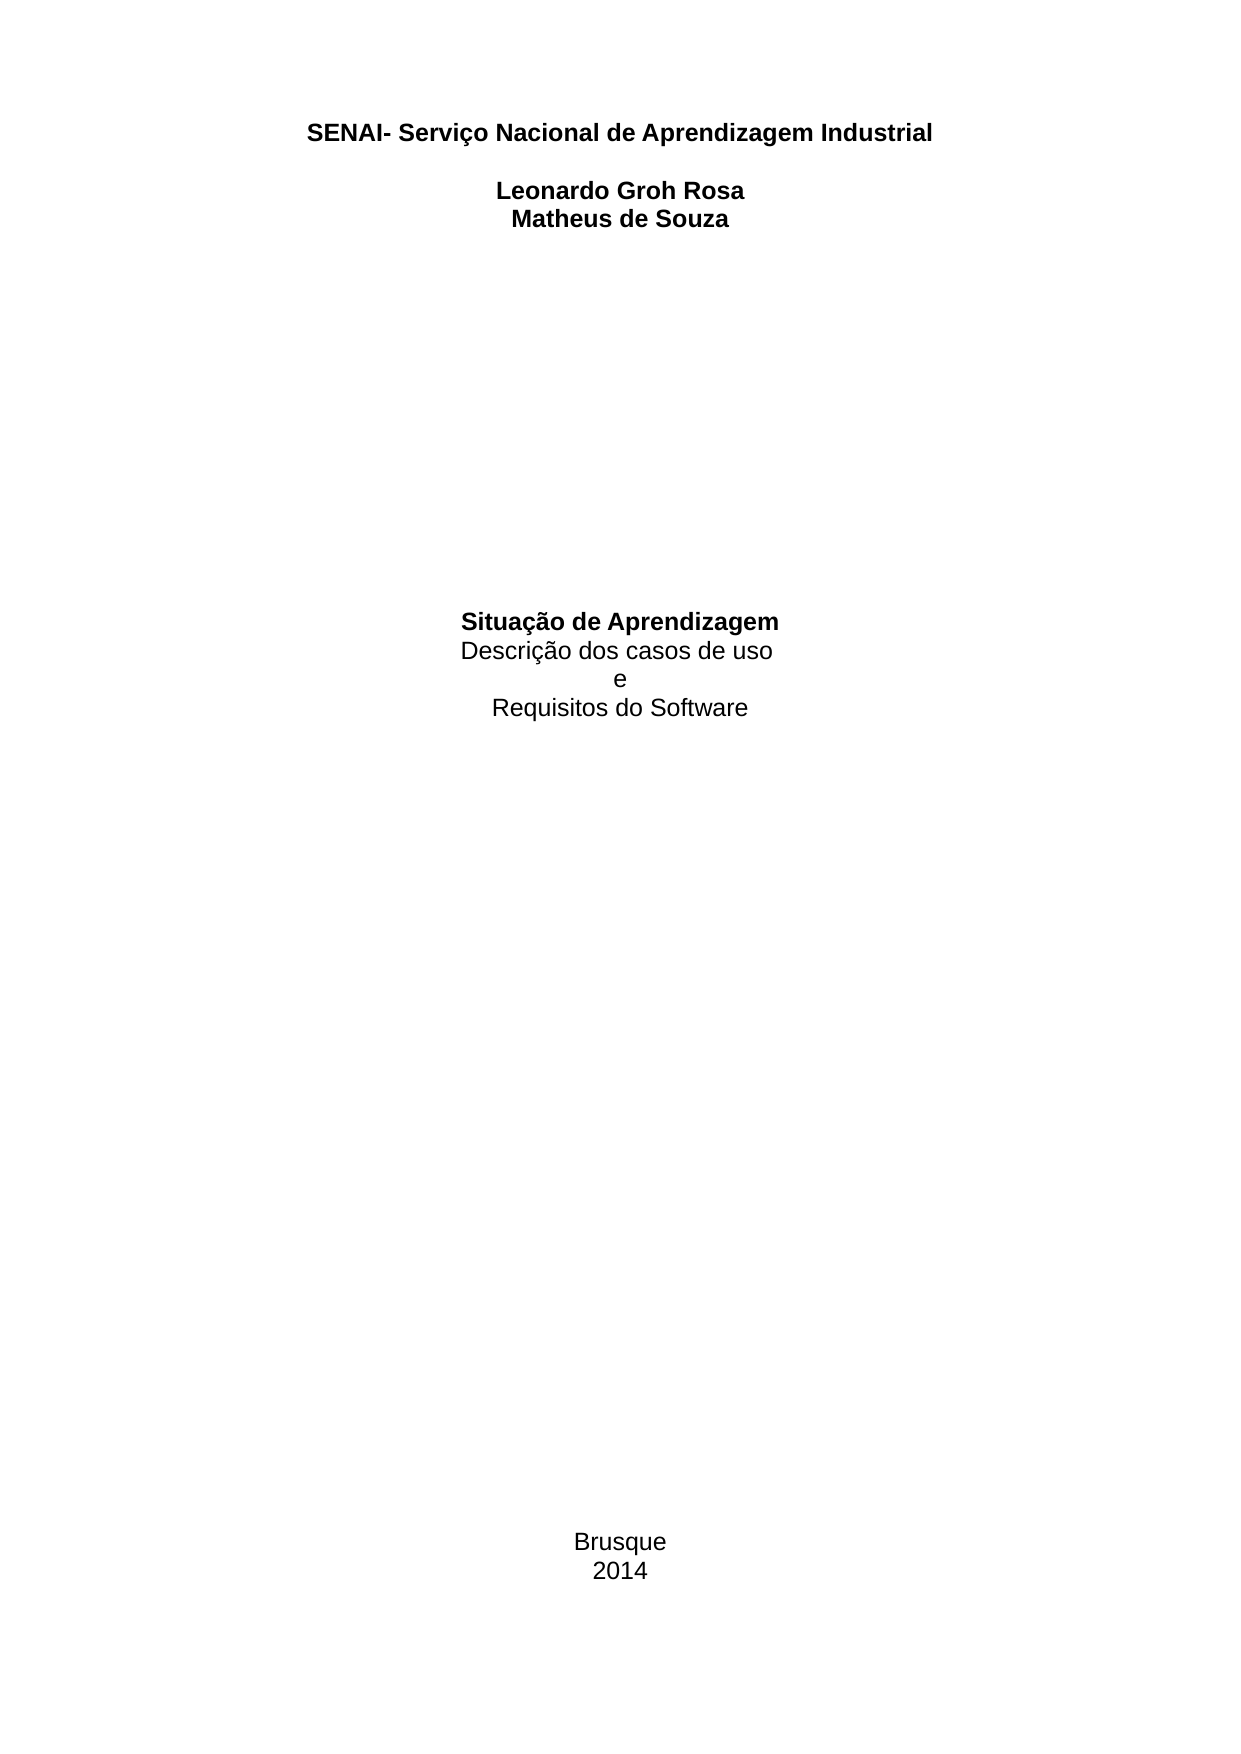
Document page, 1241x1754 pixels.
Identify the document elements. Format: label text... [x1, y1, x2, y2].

text 2014 [118, 1556, 1122, 1584]
text Requisitos do Software [118, 693, 1122, 722]
text Situação de Aprendizagem [118, 607, 1122, 636]
text Descrição dos casos de uso [118, 636, 1122, 664]
text Brusque [118, 1527, 1122, 1556]
text Leonardo Groh Rosa [118, 176, 1122, 204]
text e [118, 664, 1122, 693]
text Matheus de Souza [118, 204, 1122, 233]
text SENAI- Serviço Nacional de Aprendizagem Industrial [118, 118, 1122, 147]
